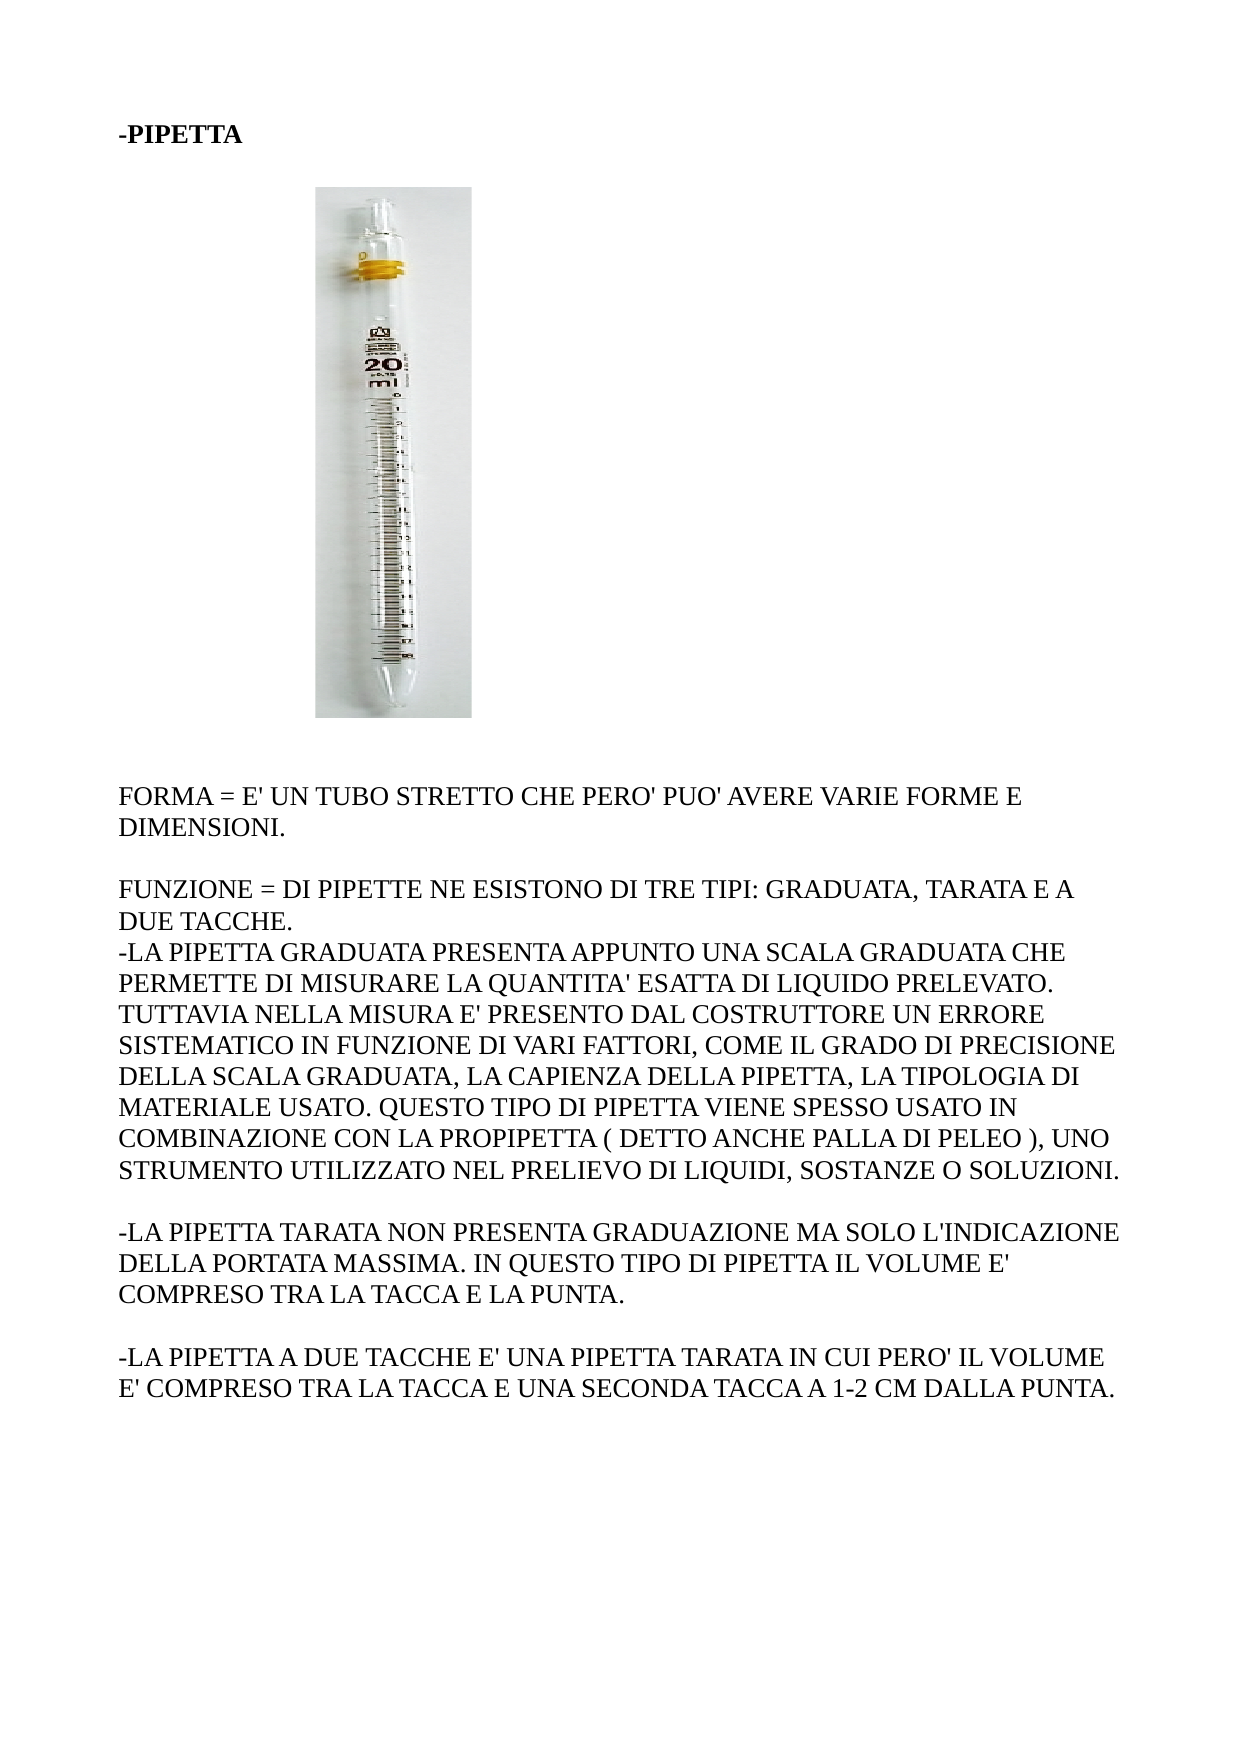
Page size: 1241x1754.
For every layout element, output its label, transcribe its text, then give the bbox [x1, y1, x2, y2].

picture [315, 187, 472, 718]
text -LA PIPETTA TARATA NON PRESENTA GRADUAZIONE MA SOLO L'INDICAZIONE DELLA PORTATA MASSIMA. IN QUESTO TIPO DI PIPETTA IL VOLUME E' COMPRESO TRA LA TACCA E LA PUNTA. [118, 1216, 1122, 1309]
text FUNZIONE = DI PIPETTE NE ESISTONO DI TRE TIPI: GRADUATA, TARATA E A DUE TACCHE. [118, 873, 1122, 936]
text FORMA = E' UN TUBO STRETTO CHE PERO' PUO' AVERE VARIE FORME E DIMENSIONI. [118, 780, 1122, 842]
text -PIPETTA [118, 118, 1122, 149]
text -LA PIPETTA A DUE TACCHE E' UNA PIPETTA TARATA IN CUI PERO' IL VOLUME E' COMPRESO TRA LA TACCA E UNA SECONDA TACCA A 1-2 CM DALLA PUNTA. [118, 1341, 1122, 1403]
text -LA PIPETTA GRADUATA PRESENTA APPUNTO UNA SCALA GRADUATA CHE PERMETTE DI MISURARE LA QUANTITA' ESATTA DI LIQUIDO PRELEVATO. TUTTAVIA NELLA MISURA E' PRESENTO DAL COSTRUTTORE UN ERRORE SISTEMATICO IN FUNZIONE DI VARI FATTORI, COME IL GRADO DI PRECISIONE DELLA SCALA GRADUATA, LA CAPIENZA DELLA PIPETTA, LA TIPOLOGIA DI MATERIALE USATO. QUESTO TIPO DI PIPETTA VIENE SPESSO USATO IN COMBINAZIONE CON LA PROPIPETTA ( DETTO ANCHE PALLA DI PELEO ), UNO STRUMENTO UTILIZZATO NEL PRELIEVO DI LIQUIDI, SOSTANZE O SOLUZIONI. [118, 936, 1122, 1185]
